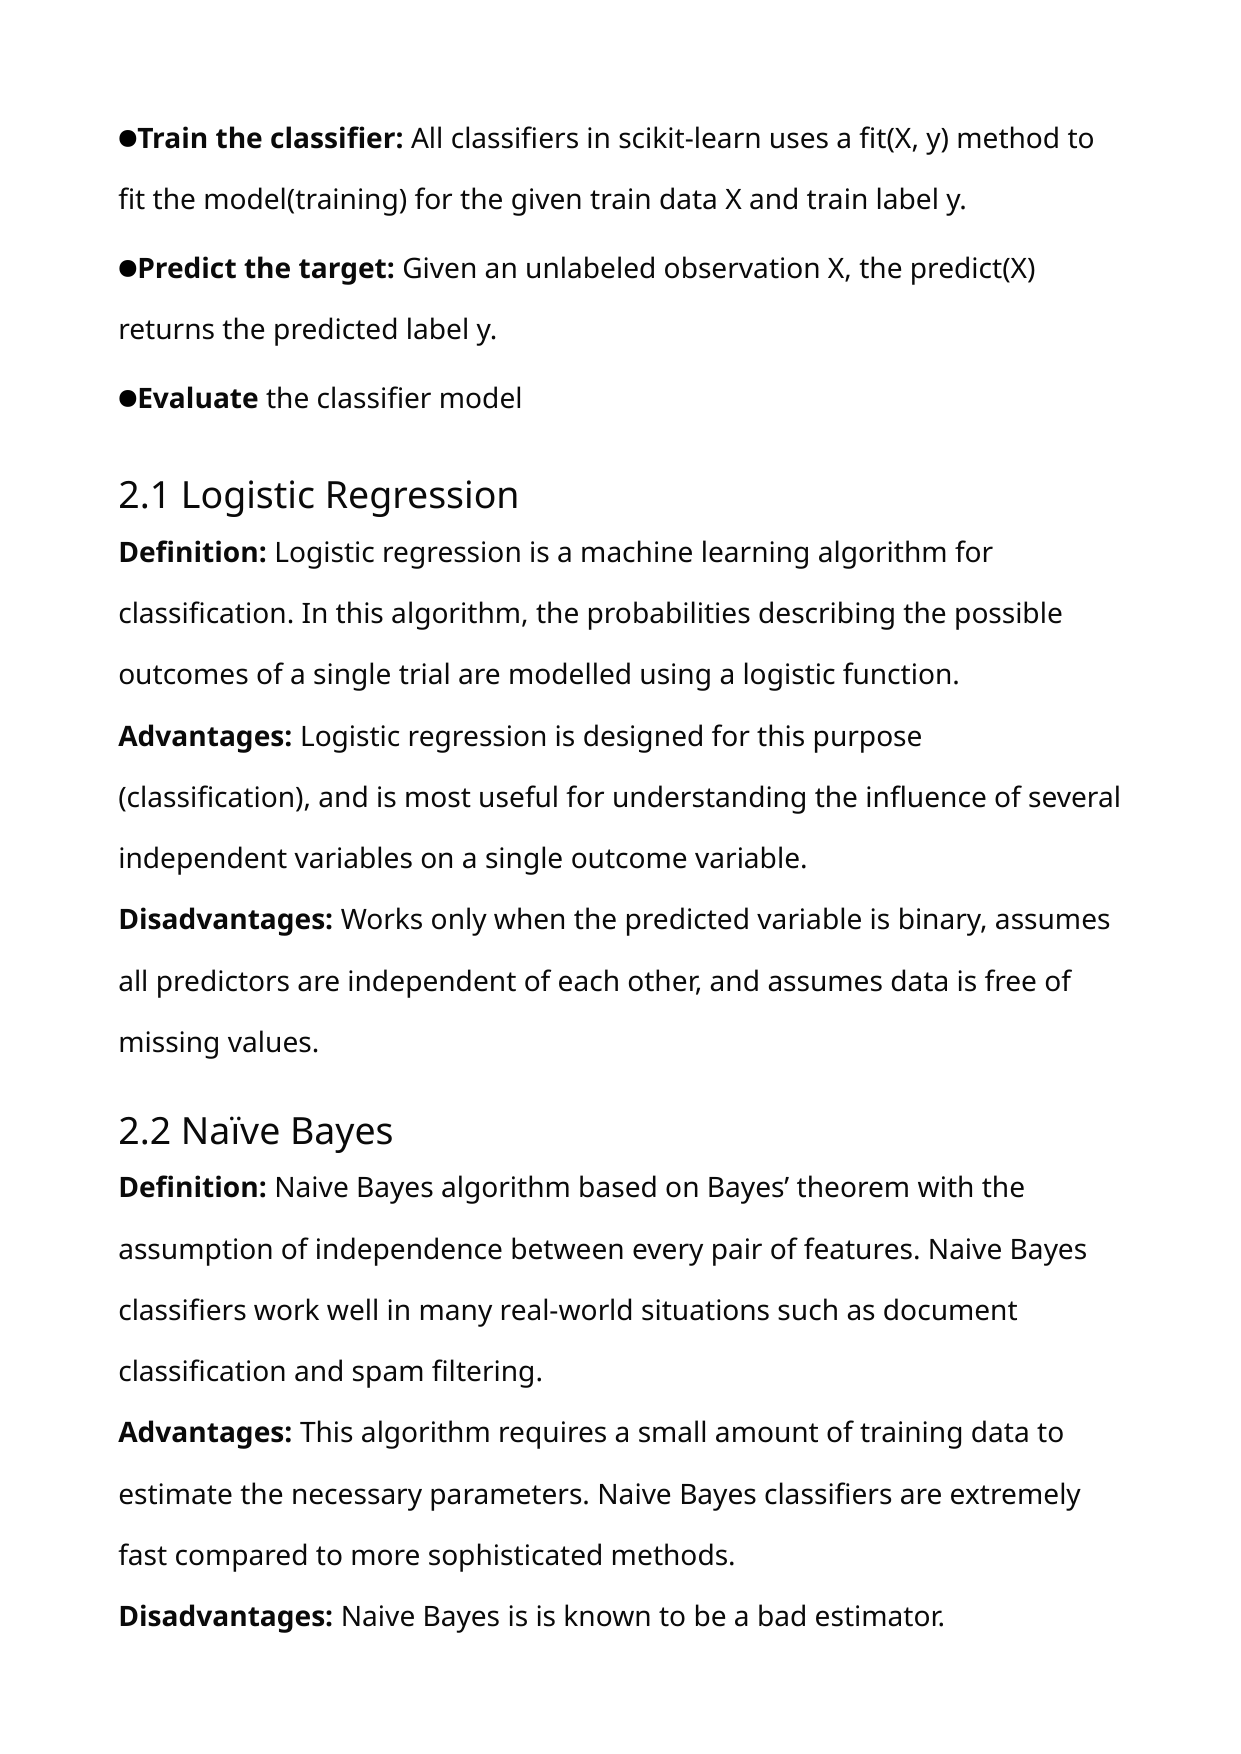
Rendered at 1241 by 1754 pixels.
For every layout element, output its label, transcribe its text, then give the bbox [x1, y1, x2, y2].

subtitle 2.2 Naïve Bayes [118, 1104, 1122, 1155]
text Definition: Logistic regression is a machine learning algorithm for classification. In this algorithm, the probabilities describing the possible outcomes of a single trial are modelled using a logistic function. [118, 532, 1122, 693]
list Evaluate the classifier model [118, 379, 1122, 417]
list Predict the target: Given an unlabeled observation X, the predict(X) returns the predicted label y. [118, 248, 1122, 348]
list Train the classifier: All classifiers in scikit-learn uses a fit(X, y) method to fit the model(training) for the given train data X and train label y. [118, 118, 1122, 218]
text Advantages: Logistic regression is designed for this purpose (classification), and is most useful for understanding the influence of several independent variables on a single outcome variable. [118, 716, 1122, 877]
text Disadvantages: Works only when the predicted variable is binary, assumes all predictors are independent of each other, and assumes data is free of missing values. [118, 900, 1122, 1061]
text Advantages: This algorithm requires a small amount of training data to estimate the necessary parameters. Naive Bayes classifiers are extremely fast compared to more sophisticated methods. [118, 1413, 1122, 1574]
subtitle 2.1 Logistic Regression [118, 469, 1122, 520]
text Definition: Naive Bayes algorithm based on Bayes’ theorem with the assumption of independence between every pair of features. Naive Bayes classifiers work well in many real-world situations such as document classification and spam filtering. [118, 1168, 1122, 1390]
text Disadvantages: Naive Bayes is is known to be a bad estimator. [118, 1597, 1122, 1635]
